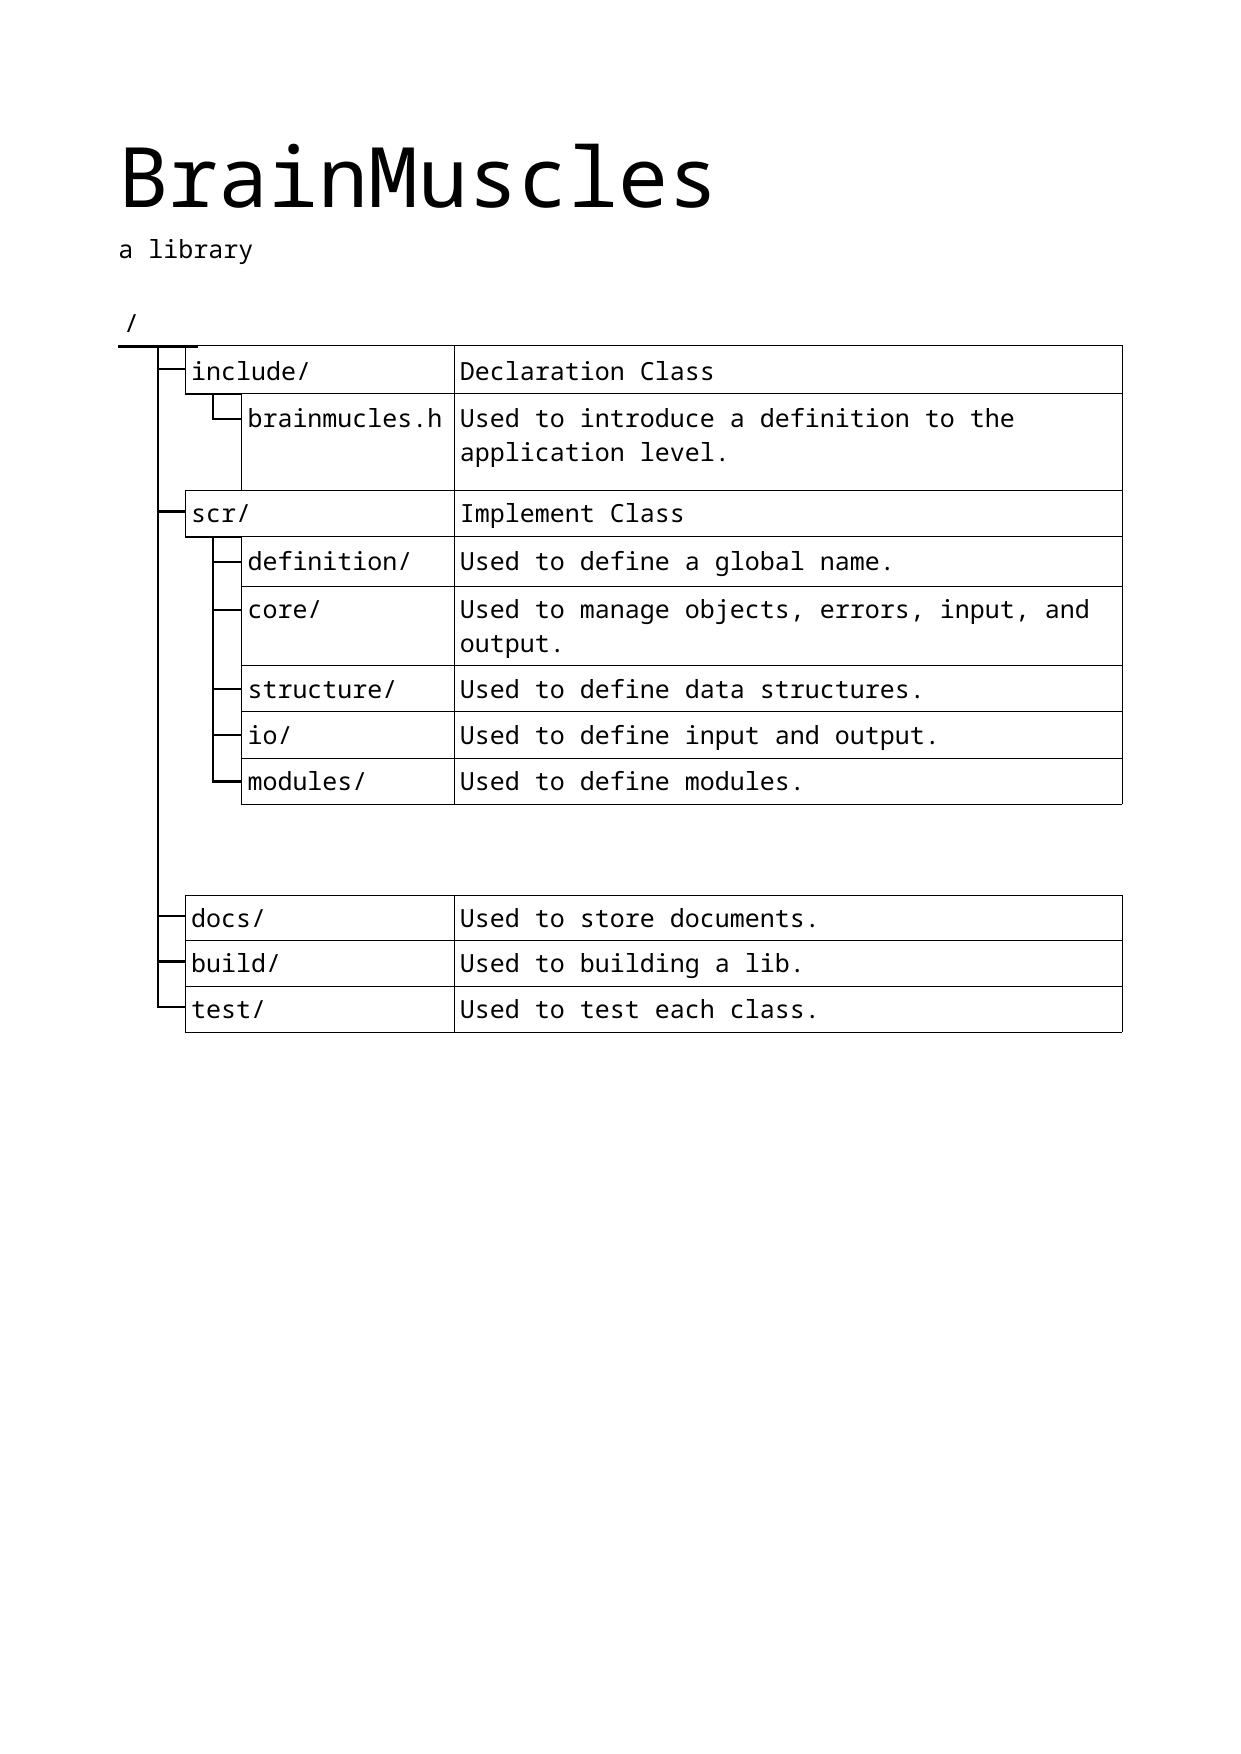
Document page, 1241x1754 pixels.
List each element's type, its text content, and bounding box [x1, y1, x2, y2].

table_cell brainmucles.h [242, 394, 454, 490]
table_cell Used to define modules. [455, 759, 1122, 803]
table_cell [159, 780, 185, 803]
table_cell [159, 940, 185, 960]
table_cell [159, 849, 185, 895]
table_cell [159, 804, 185, 824]
table_cell [214, 758, 241, 780]
table_cell [159, 536, 185, 586]
table_cell [185, 538, 212, 586]
table_cell test/ [186, 987, 454, 1032]
table_cell [159, 370, 185, 393]
table_cell [213, 443, 241, 490]
table_cell [159, 586, 185, 609]
table_cell Used to define a global name. [455, 537, 1122, 586]
table_cell [185, 395, 213, 490]
table_cell [118, 586, 157, 665]
table_cell Used to manage objects, errors, input, and output. [455, 587, 1122, 665]
table_cell docs/ [186, 896, 454, 940]
table_cell [159, 986, 185, 1006]
table_cell [213, 783, 241, 803]
table_cell Used to define input and output. [455, 712, 1122, 757]
table_cell Implement Class [455, 491, 1122, 536]
table_cell [214, 665, 241, 688]
table_cell [185, 586, 212, 665]
table_cell [159, 490, 185, 510]
table_cell [159, 734, 185, 757]
table_cell core/ [242, 587, 454, 665]
table_cell structure/ [242, 666, 454, 711]
table_cell [214, 711, 241, 734]
table_cell [159, 393, 185, 490]
table_cell [185, 804, 454, 849]
table_cell include/ [186, 346, 454, 393]
table_cell [214, 538, 241, 561]
table_cell [158, 1008, 185, 1032]
table_cell [159, 609, 185, 665]
table_cell [118, 849, 157, 895]
text BrainMuscles [118, 118, 1122, 232]
table_cell [159, 758, 185, 780]
table_cell [159, 665, 185, 688]
table_cell [118, 758, 157, 803]
table_header / [118, 300, 198, 345]
table_cell [214, 690, 241, 711]
text a library [118, 232, 1122, 266]
table_cell [185, 758, 213, 803]
table_header [198, 300, 1122, 345]
table_cell [159, 688, 185, 711]
table_cell scr/ [186, 491, 454, 536]
table_cell Used to building a lib. [455, 941, 1122, 986]
table_cell Used to store documents. [455, 896, 1122, 940]
table_cell [213, 420, 241, 443]
table_cell [118, 895, 157, 940]
table_cell [118, 665, 157, 711]
table_cell [118, 804, 157, 849]
table_cell [118, 348, 157, 586]
table_cell [159, 513, 185, 536]
table_cell [159, 348, 185, 367]
table_cell [118, 986, 158, 1032]
table_cell Used to define data structures. [455, 666, 1122, 711]
table_cell [159, 895, 185, 915]
table_cell [214, 586, 241, 609]
table_cell [454, 805, 1122, 849]
table_cell [159, 711, 185, 734]
table_cell [214, 563, 241, 586]
table_cell [159, 917, 185, 940]
table_cell [159, 824, 185, 849]
table_cell Used to introduce a definition to the application level. [455, 394, 1122, 490]
table_cell Declaration Class [455, 346, 1122, 393]
table_cell Used to test each class. [455, 987, 1122, 1032]
table_cell [185, 665, 212, 711]
table_cell [214, 611, 241, 665]
table_cell [185, 711, 212, 757]
table_cell [118, 940, 157, 986]
table_cell [185, 849, 454, 895]
table_cell [118, 711, 157, 757]
table_cell [454, 849, 1122, 895]
table_cell io/ [242, 712, 454, 757]
table_cell [159, 963, 185, 986]
table_cell [214, 395, 241, 418]
table_cell modules/ [242, 759, 454, 803]
table_cell [214, 736, 241, 757]
table_cell build/ [186, 941, 454, 986]
table_cell definition/ [242, 537, 454, 586]
